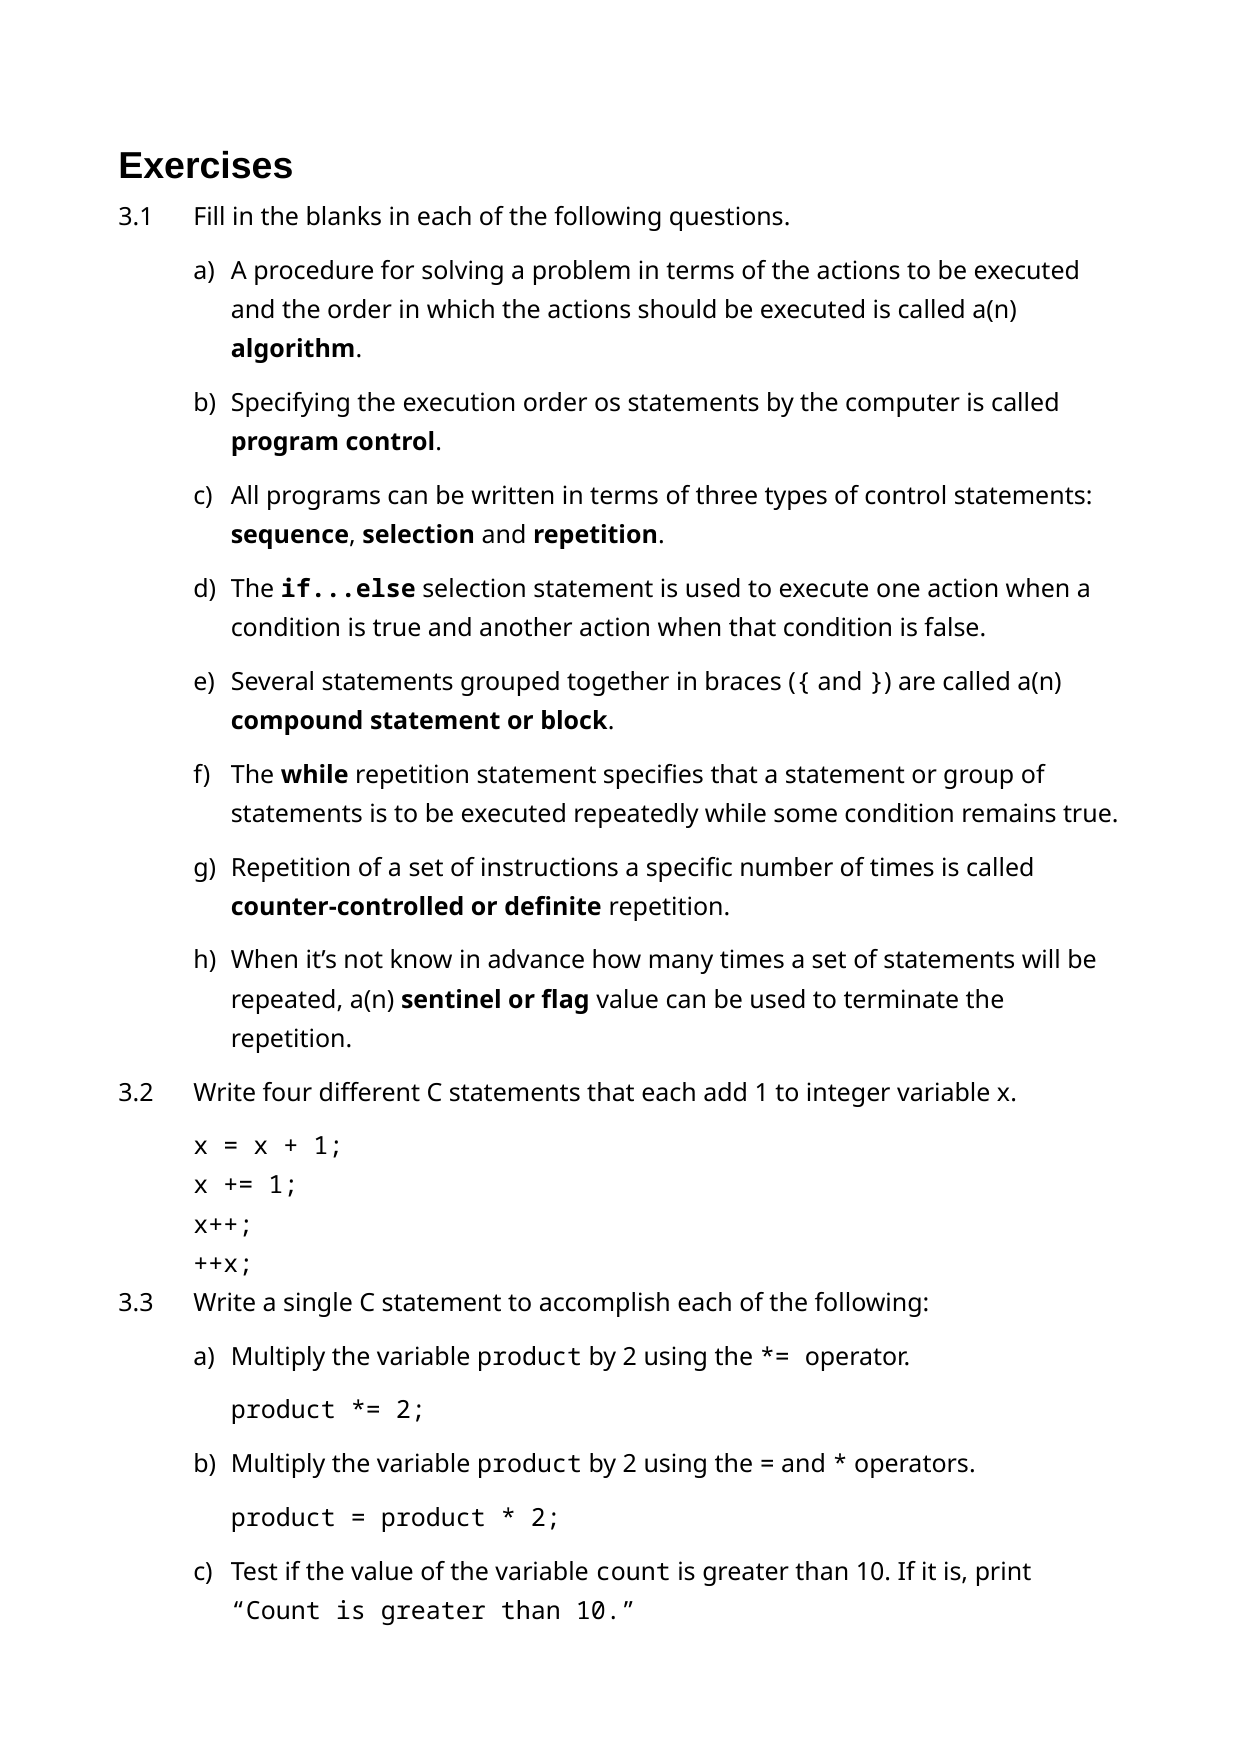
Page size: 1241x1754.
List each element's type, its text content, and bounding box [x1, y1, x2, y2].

list Write a single C statement to accomplish each of the following: [118, 1284, 1122, 1319]
list x = x + 1; [156, 1128, 1122, 1162]
list Test if the value of the variable count is greater than 10. If it is, print “Count is greater than 10.” [193, 1553, 1122, 1627]
list All programs can be written in terms of three types of control statements: sequence, selection and repetition. [193, 477, 1122, 551]
list x++; [156, 1206, 1122, 1240]
list product *= 2; [193, 1392, 1122, 1426]
list Several statements grouped together in braces ({ and }) are called a(n) compound statement or block. [193, 663, 1122, 737]
list Fill in the blanks in each of the following questions. [118, 199, 1122, 233]
list product = product * 2; [193, 1499, 1122, 1534]
subtitle Exercises [118, 143, 1122, 186]
list Multiply the variable product by 2 using the = and * operators. [193, 1446, 1122, 1480]
list Write four different C statements that each add 1 to integer variable x. [118, 1074, 1122, 1108]
list Specifying the execution order os statements by the computer is called program control. [193, 384, 1122, 458]
list A procedure for solving a problem in terms of the actions to be executed and the order in which the actions should be executed is called a(n) algorithm. [193, 252, 1122, 365]
list When it’s not know in advance how many times a set of statements will be repeated, a(n) sentinel or flag value can be used to terminate the repetition. [193, 942, 1122, 1054]
list Repetition of a set of instructions a specific number of times is called counter-controlled or definite repetition. [193, 849, 1122, 922]
list ++x; [156, 1245, 1122, 1279]
list x += 1; [156, 1167, 1122, 1201]
list Multiply the variable product by 2 using the *= operator. [193, 1338, 1122, 1372]
list The while repetition statement specifies that a statement or group of statements is to be executed repeatedly while some condition remains true. [193, 756, 1122, 829]
list The if...else selection statement is used to execute one action when a condition is true and another action when that condition is false. [193, 570, 1122, 644]
